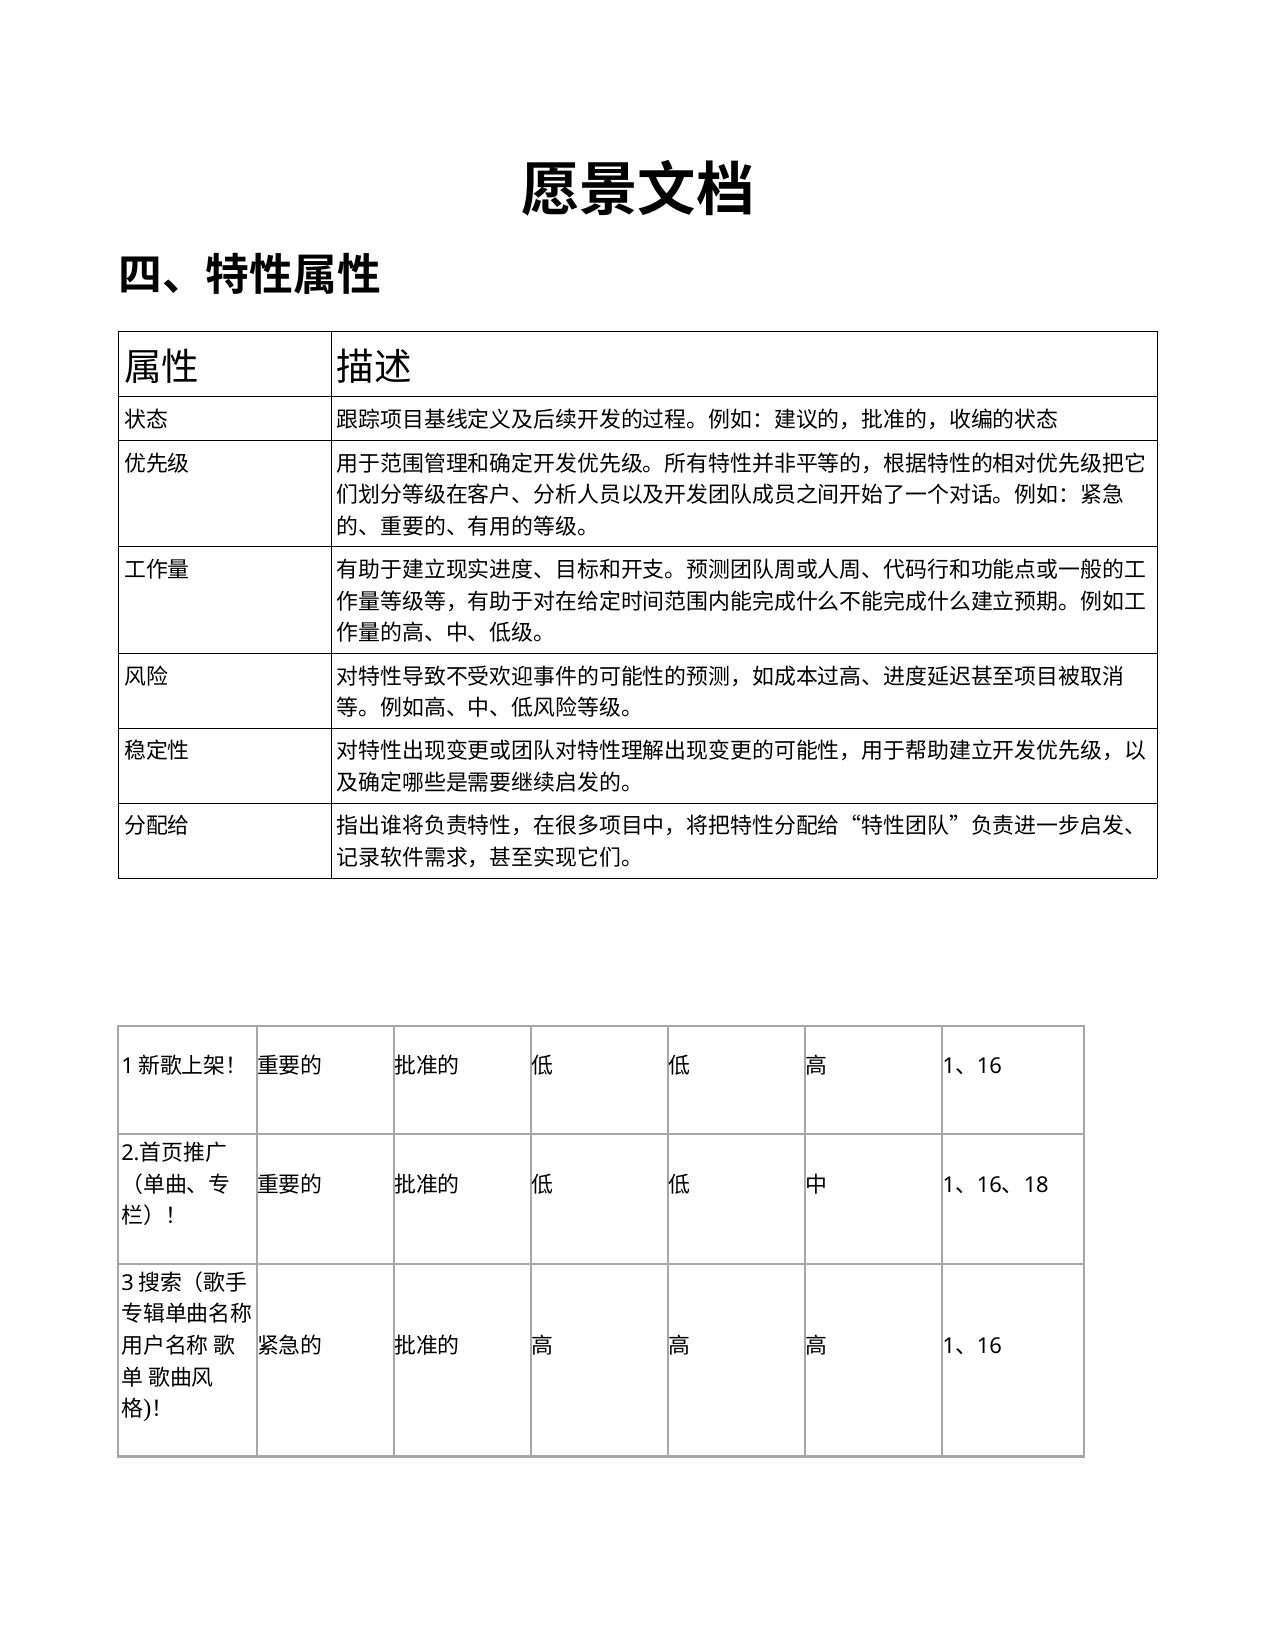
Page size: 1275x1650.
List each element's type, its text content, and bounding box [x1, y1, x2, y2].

table_cell 高 [669, 1265, 804, 1455]
table_cell 2.首页推广（单曲、专栏）！ [119, 1135, 256, 1262]
table_cell 重要的 [258, 1135, 393, 1262]
table_cell 对特性导致不受欢迎事件的可能性的预测，如成本过高、进度延迟甚至项目被取消等。例如高、中、低风险等级。 [332, 654, 1157, 728]
table_cell 批准的 [395, 1135, 530, 1262]
table_header 高 [806, 1027, 941, 1133]
table_header 重要的 [258, 1027, 393, 1133]
table_cell 3搜索（歌手 专辑单曲名称 用户名称 歌单 歌曲风格)！ [119, 1265, 256, 1455]
table_cell 低 [669, 1135, 804, 1262]
table_cell 有助于建立现实进度、目标和开支。预测团队周或人周、代码行和功能点或一般的工作量等级等，有助于对在给定时间范围内能完成什么不能完成什么建立预期。例如工作量的高、中、低级。 [332, 547, 1157, 653]
table_cell 批准的 [395, 1265, 530, 1455]
table_cell 高 [806, 1265, 941, 1455]
table_cell 紧急的 [258, 1265, 393, 1455]
table_cell 优先级 [119, 441, 331, 546]
table_cell 稳定性 [119, 729, 331, 803]
table_cell 状态 [119, 397, 331, 440]
table_cell 1、16、18 [943, 1135, 1083, 1262]
table_cell 1、16 [943, 1265, 1083, 1455]
table_cell 低 [532, 1135, 667, 1262]
table_cell 工作量 [119, 547, 331, 653]
table_header 低 [532, 1027, 667, 1133]
table_header 低 [669, 1027, 804, 1133]
title 愿景文档 [118, 143, 1157, 228]
table_cell 风险 [119, 654, 331, 728]
table_cell 高 [532, 1265, 667, 1455]
table_cell 跟踪项目基线定义及后续开发的过程。例如：建议的，批准的，收编的状态 [332, 397, 1157, 440]
text 四、特性属性 [118, 240, 1157, 303]
table_cell 用于范围管理和确定开发优先级。所有特性并非平等的，根据特性的相对优先级把它们划分等级在客户、分析人员以及开发团队成员之间开始了一个对话。例如：紧急的、重要的、有用的等级。 [332, 441, 1157, 546]
table_cell 中 [806, 1135, 941, 1262]
table_header 1新歌上架！ [119, 1027, 256, 1133]
table_cell 对特性出现变更或团队对特性理解出现变更的可能性，用于帮助建立开发优先级，以及确定哪些是需要继续启发的。 [332, 729, 1157, 803]
table_cell 分配给 [119, 804, 331, 877]
table_header 1、16 [943, 1027, 1083, 1133]
table_header 属性 [119, 332, 331, 396]
table_header 批准的 [395, 1027, 530, 1133]
table_header 描述 [332, 332, 1157, 396]
table_cell 指出谁将负责特性，在很多项目中，将把特性分配给“特性团队”负责进一步启发、记录软件需求，甚至实现它们。 [332, 804, 1157, 877]
